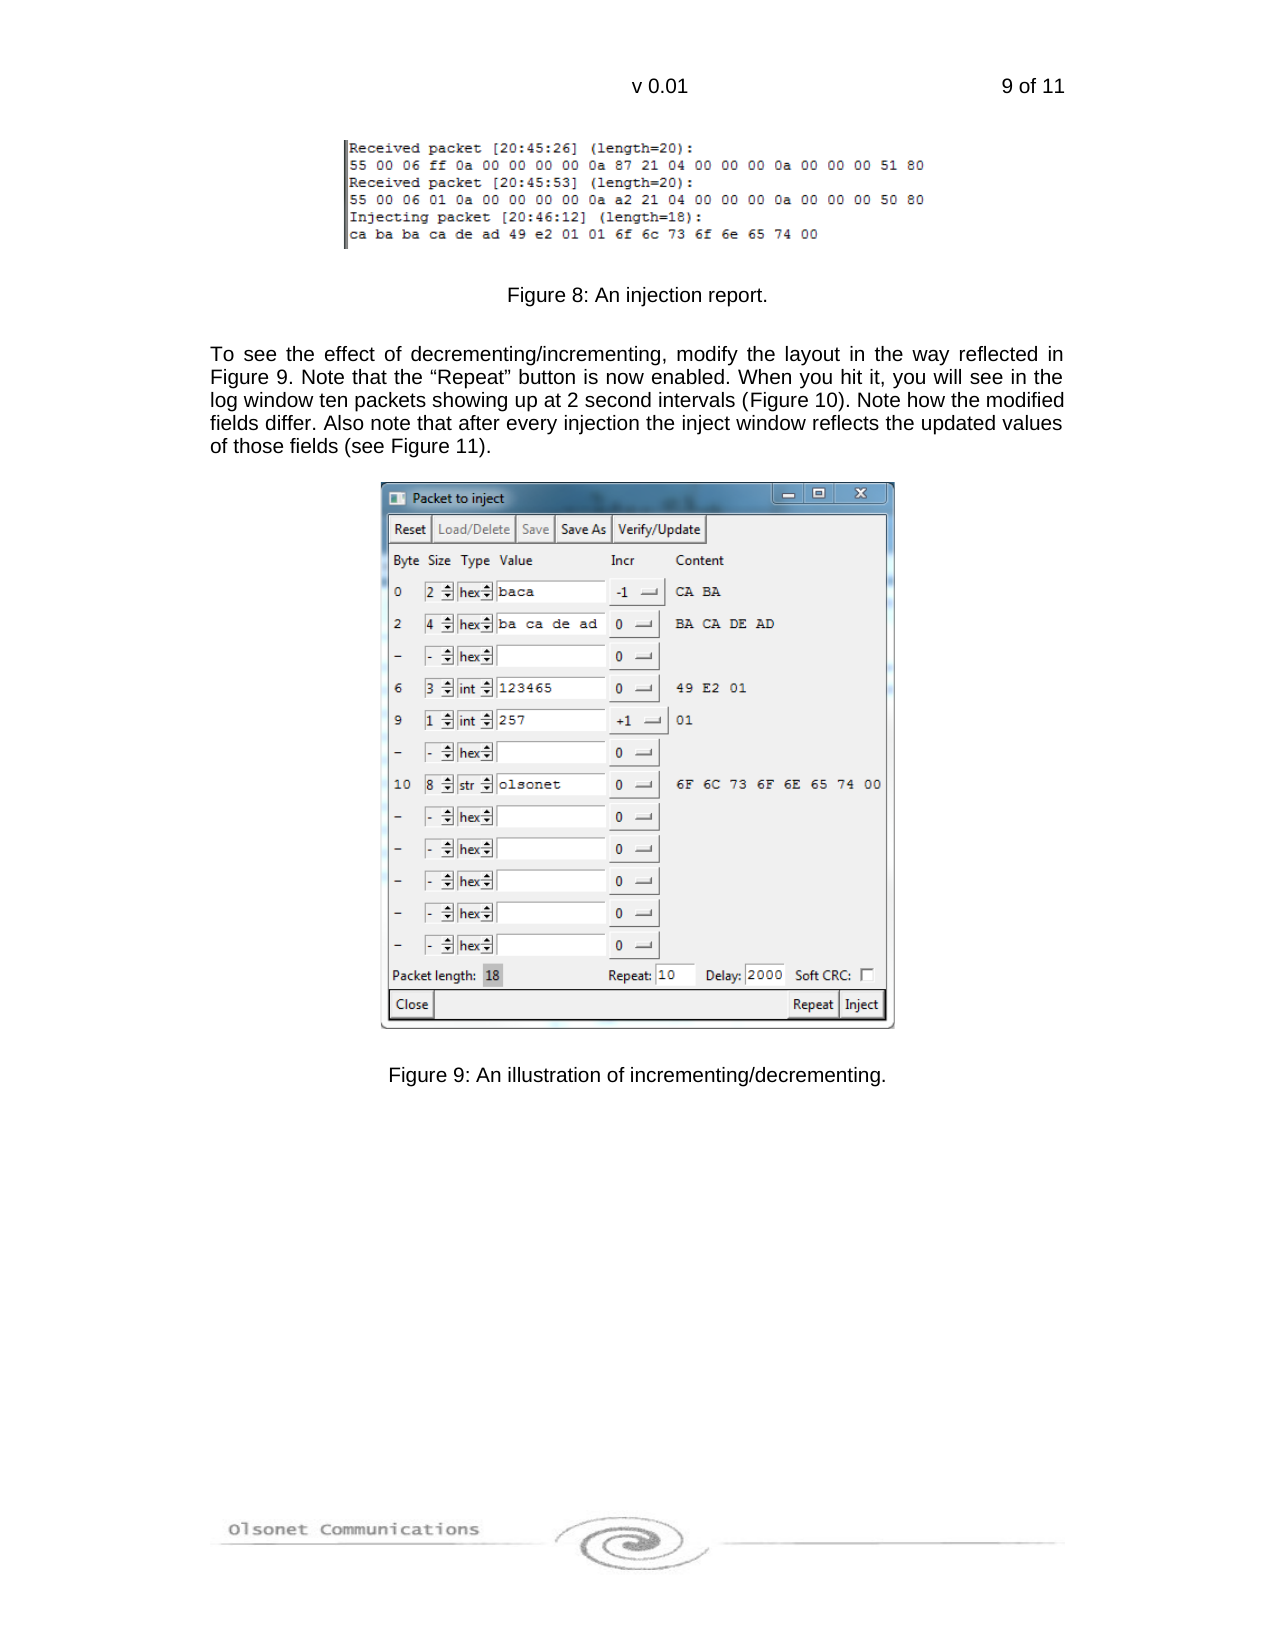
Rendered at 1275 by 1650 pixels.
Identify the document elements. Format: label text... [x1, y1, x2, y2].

picture [343, 140, 932, 249]
text Figure 9: An illustration of incrementing/decrementing. [381, 1064, 894, 1087]
picture [380, 482, 895, 1029]
text To see the effect of decrementing/incrementing, modify the layout in the way reflected in Figure 9. Note that the “Repeat” button is now enabled. When you hit it, you will see in the log window ten packets showing up at 2 second intervals (Figure 10). Note how the modified fields differ. Also note that after every injection the inject window reflects the updated values of those fields (see Figure 11). [210, 342, 1065, 458]
text Figure 8: An injection report. [343, 284, 932, 307]
picture [210, 1501, 1065, 1593]
